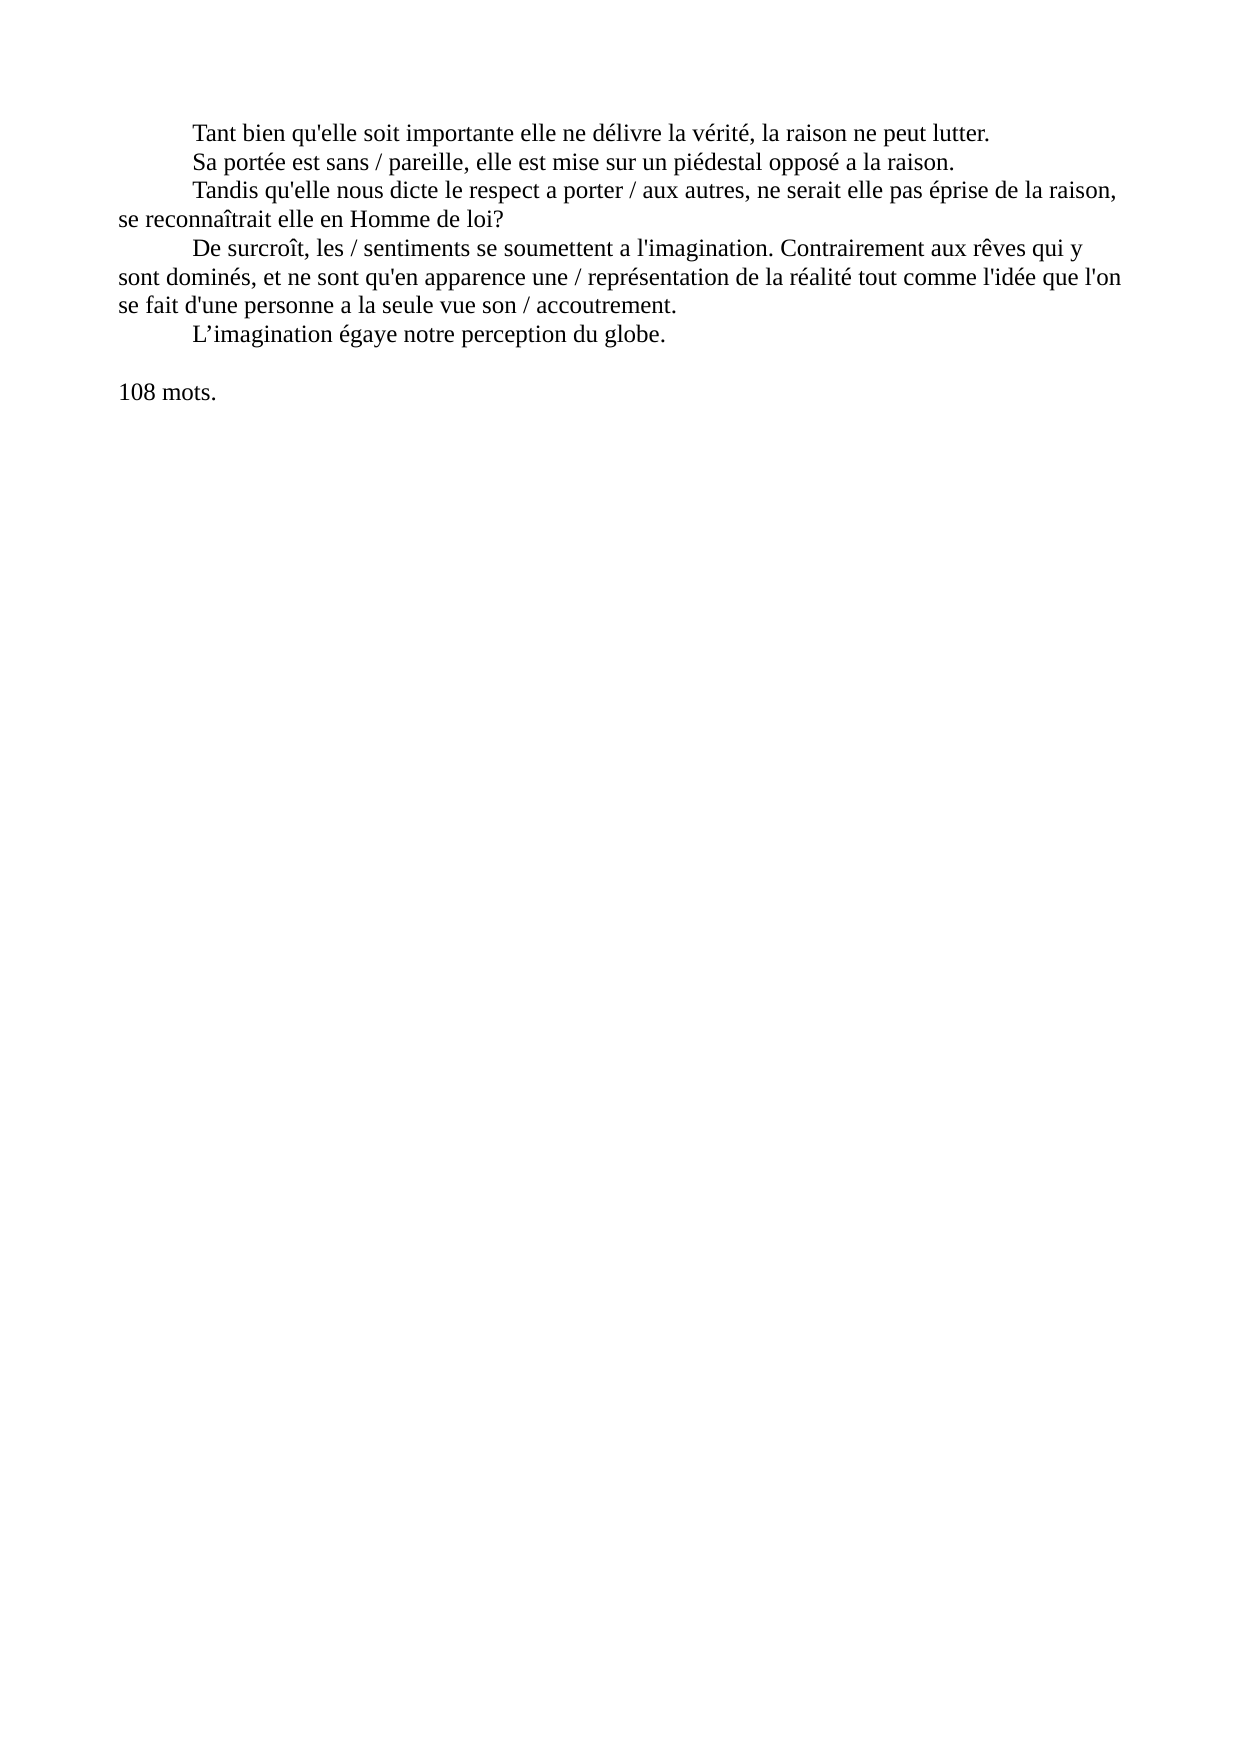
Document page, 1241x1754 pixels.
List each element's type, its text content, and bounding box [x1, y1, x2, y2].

text Tant bien qu'elle soit importante elle ne délivre la vérité, la raison ne peut lutter. [118, 118, 1122, 147]
text De surcroît, les / sentiments se soumettent a l'imagination. Contrairement aux rêves qui y sont dominés, et ne sont qu'en apparence une / représentation de la réalité tout comme l'idée que l'on se fait d'une personne a la seule vue son / accoutrement. [118, 233, 1122, 319]
text Sa portée est sans / pareille, elle est mise sur un piédestal opposé a la raison. [118, 147, 1122, 176]
text 108 mots. [118, 377, 1122, 406]
text L’imagination égaye notre perception du globe. [118, 319, 1122, 348]
text Tandis qu'elle nous dicte le respect a porter / aux autres, ne serait elle pas éprise de la raison, se reconnaîtrait elle en Homme de loi? [118, 176, 1122, 233]
